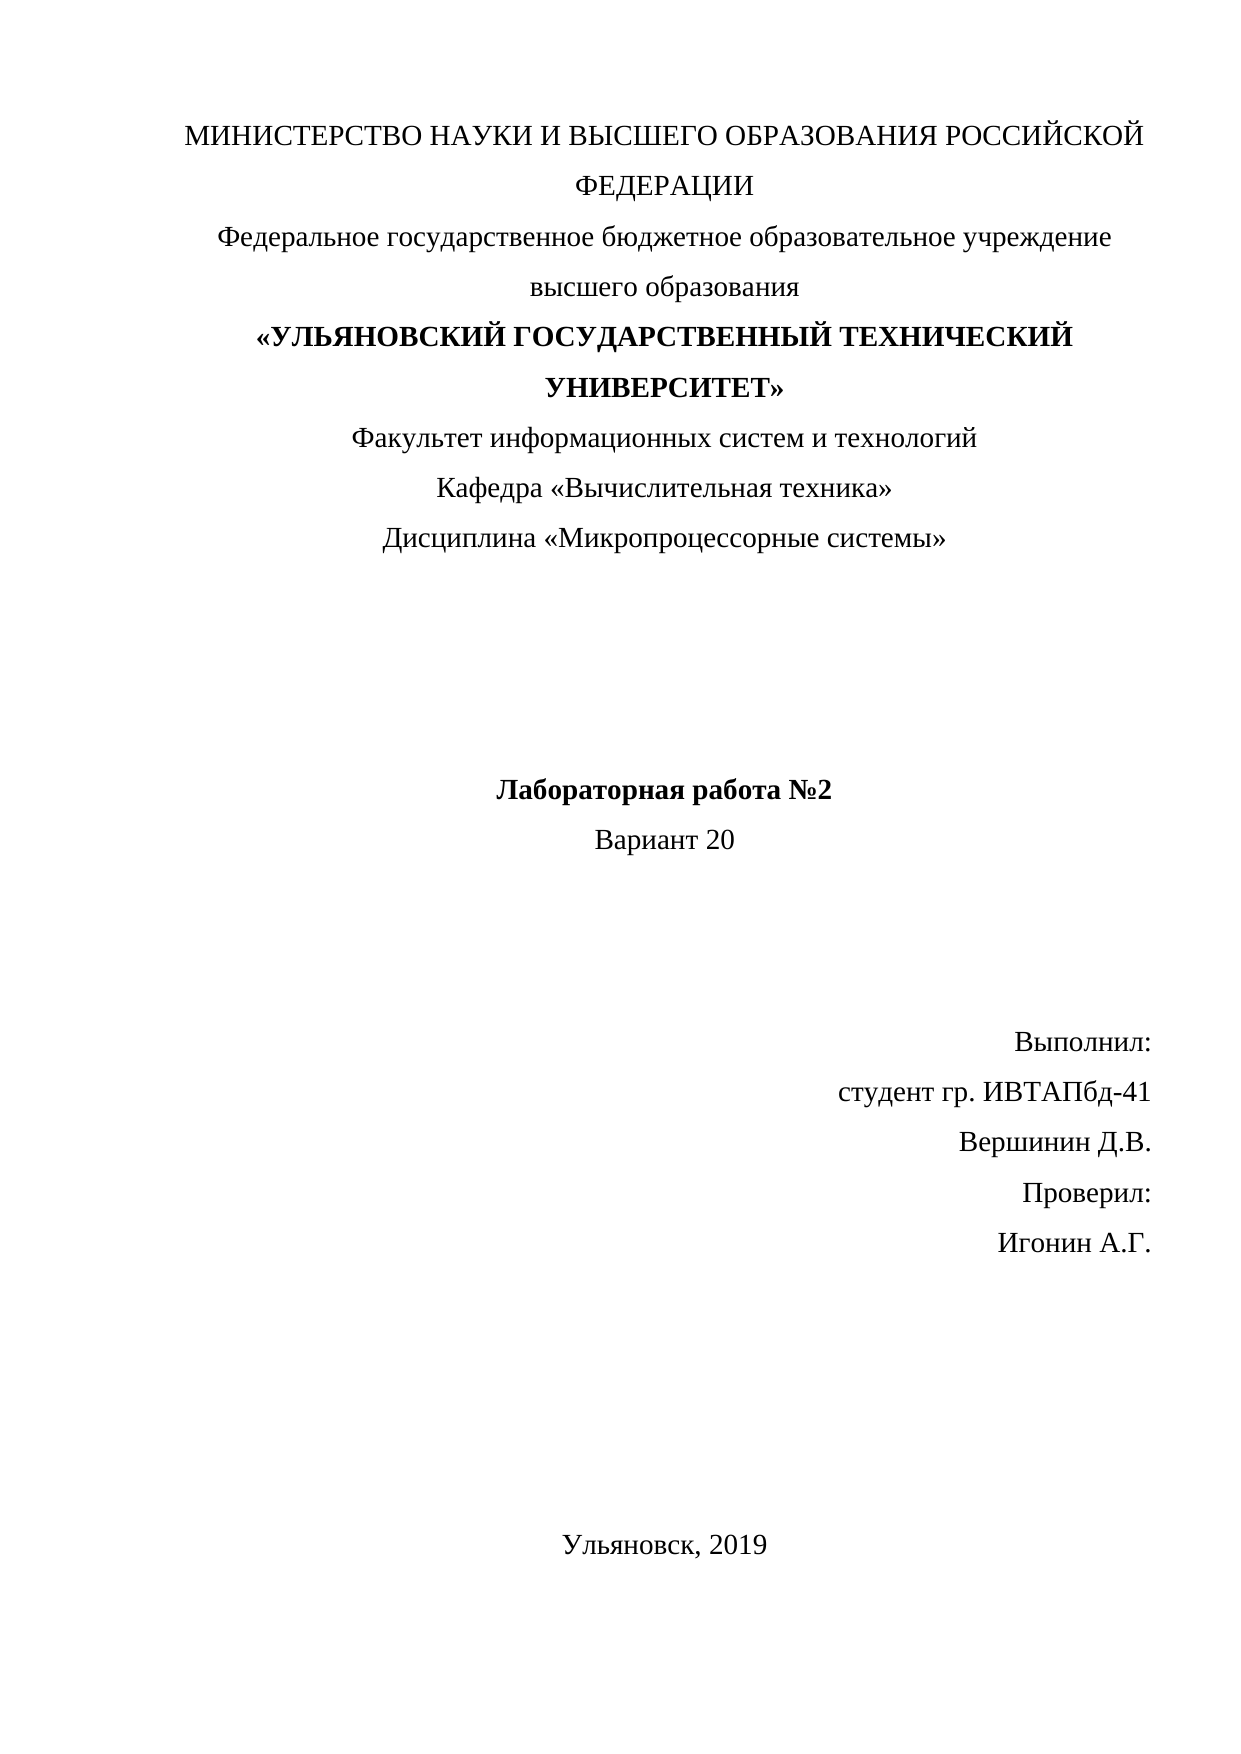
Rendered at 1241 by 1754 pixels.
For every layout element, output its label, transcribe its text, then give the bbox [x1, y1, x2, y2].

text Выполнил: [177, 1024, 1152, 1057]
text Вершинин Д.В. [177, 1124, 1152, 1158]
text Игонин А.Г. [177, 1225, 1152, 1258]
text Федеральное государственное бюджетное образовательное учреждение высшего образования [177, 219, 1152, 303]
text Ульяновск, 2019 [177, 1527, 1152, 1560]
text МИНИСТЕРСТВО НАУКИ И ВЫСШЕГО ОБРАЗОВАНИЯ РОССИЙСКОЙ ФЕДЕРАЦИИ [177, 118, 1152, 202]
text Кафедра «Вычислительная техника» [177, 470, 1152, 504]
text Факультет информационных систем и технологий [177, 420, 1152, 453]
text Вариант 20 [177, 822, 1152, 856]
text Проверил: [177, 1175, 1152, 1208]
text студент гр. ИВТАПбд-41 [177, 1074, 1152, 1108]
text Дисциплина «Микропроцессорные системы» [177, 521, 1152, 554]
text Лабораторная работа №2 [177, 772, 1152, 806]
text «УЛЬЯНОВСКИЙ ГОСУДАРСТВЕННЫЙ ТЕХНИЧЕСКИЙ УНИВЕРСИТЕТ» [177, 319, 1152, 403]
